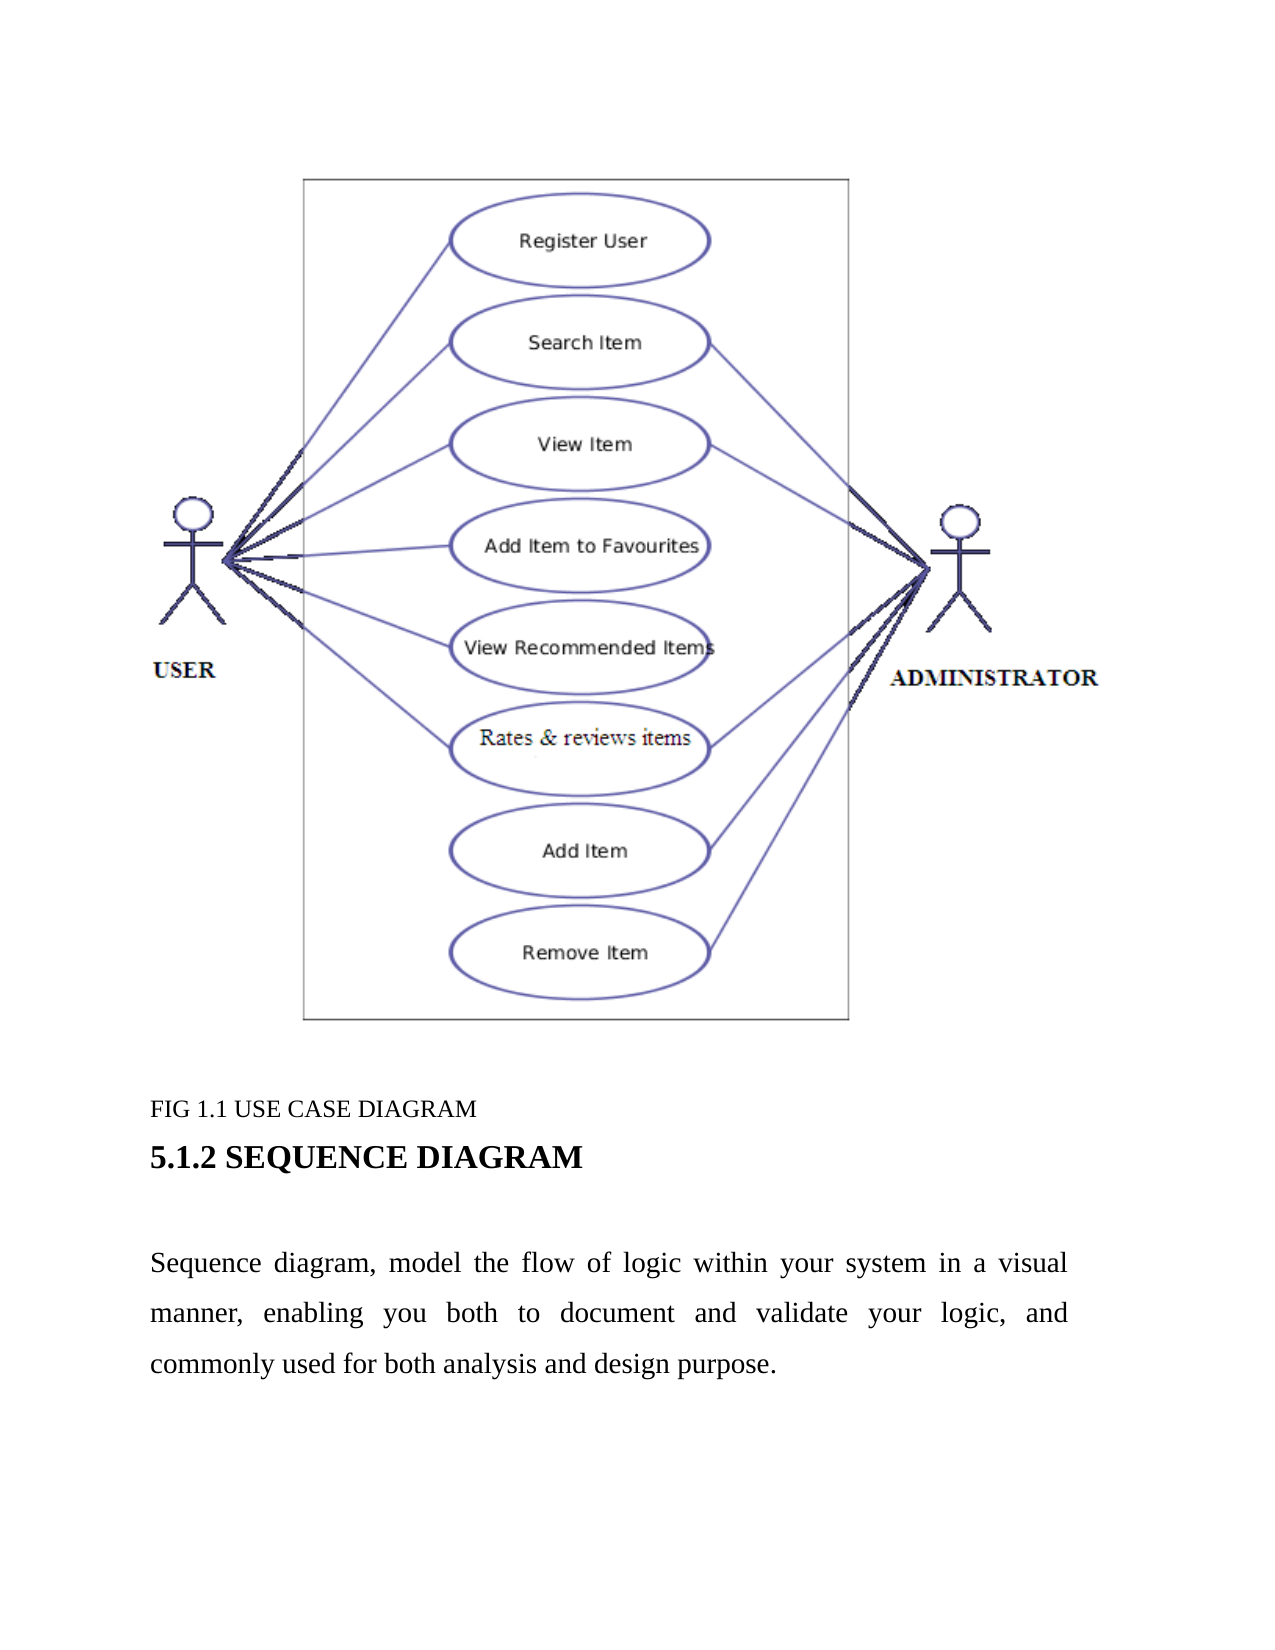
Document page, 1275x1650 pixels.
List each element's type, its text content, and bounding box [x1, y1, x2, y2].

list 5.1.2 SEQUENCE DIAGRAM [150, 1137, 1069, 1176]
list Sequence diagram, model the flow of logic within your system in a visual manner, enabling you both to document and validate your logic, and commonly used for both analysis and design purpose. [150, 1245, 1069, 1379]
list FIG 1.1 USE CASE DIAGRAM [150, 1094, 1069, 1123]
picture [153, 140, 1114, 1030]
